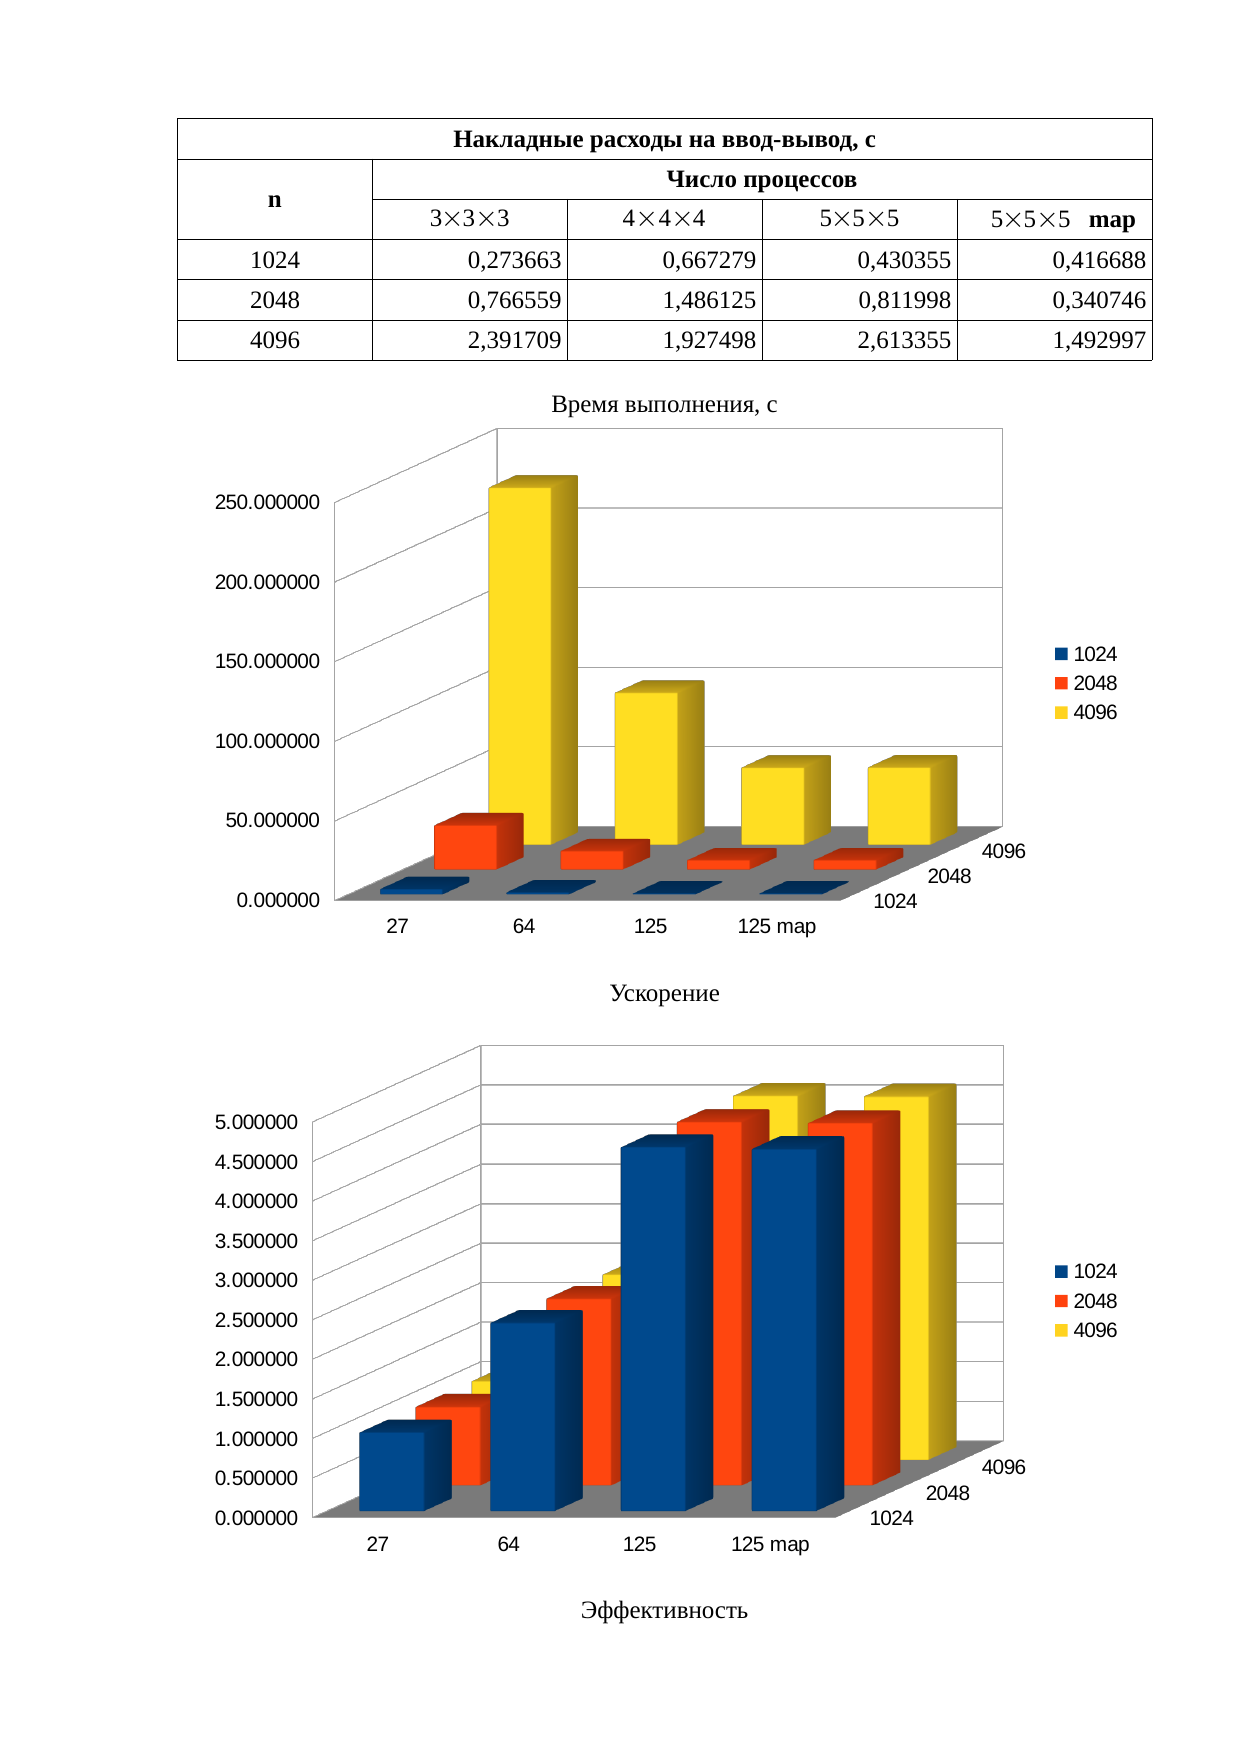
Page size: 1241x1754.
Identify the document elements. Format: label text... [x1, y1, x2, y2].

table_cell 1,927498 [568, 321, 762, 360]
table_cell n [178, 160, 372, 239]
text Эффективность [177, 1596, 1152, 1624]
table_cell 2,391709 [373, 321, 567, 360]
table_cell 0,667279 [568, 240, 762, 279]
table_cell 0,340746 [958, 280, 1152, 320]
table_cell map [958, 200, 1152, 239]
table_cell [763, 200, 957, 239]
table_cell 0,430355 [763, 240, 957, 279]
table_cell 4096 [178, 321, 372, 360]
table_cell 1,492997 [958, 321, 1152, 360]
table_cell [373, 200, 567, 239]
text Ускорение [177, 978, 1152, 1007]
table_header Накладные расходы на ввод-вывод, с [178, 119, 1152, 158]
table_cell [568, 200, 762, 239]
table_cell Число процессов [373, 160, 1152, 199]
table_cell 0,811998 [763, 280, 957, 320]
table_cell 0,766559 [373, 280, 567, 320]
table_cell 1,486125 [568, 280, 762, 320]
table_cell 0,273663 [373, 240, 567, 279]
table_cell 1024 [178, 240, 372, 279]
table_cell 2048 [178, 280, 372, 320]
table_cell 2,613355 [763, 321, 957, 360]
table_cell 0,416688 [958, 240, 1152, 279]
text Время выполнения, с [177, 389, 1152, 418]
